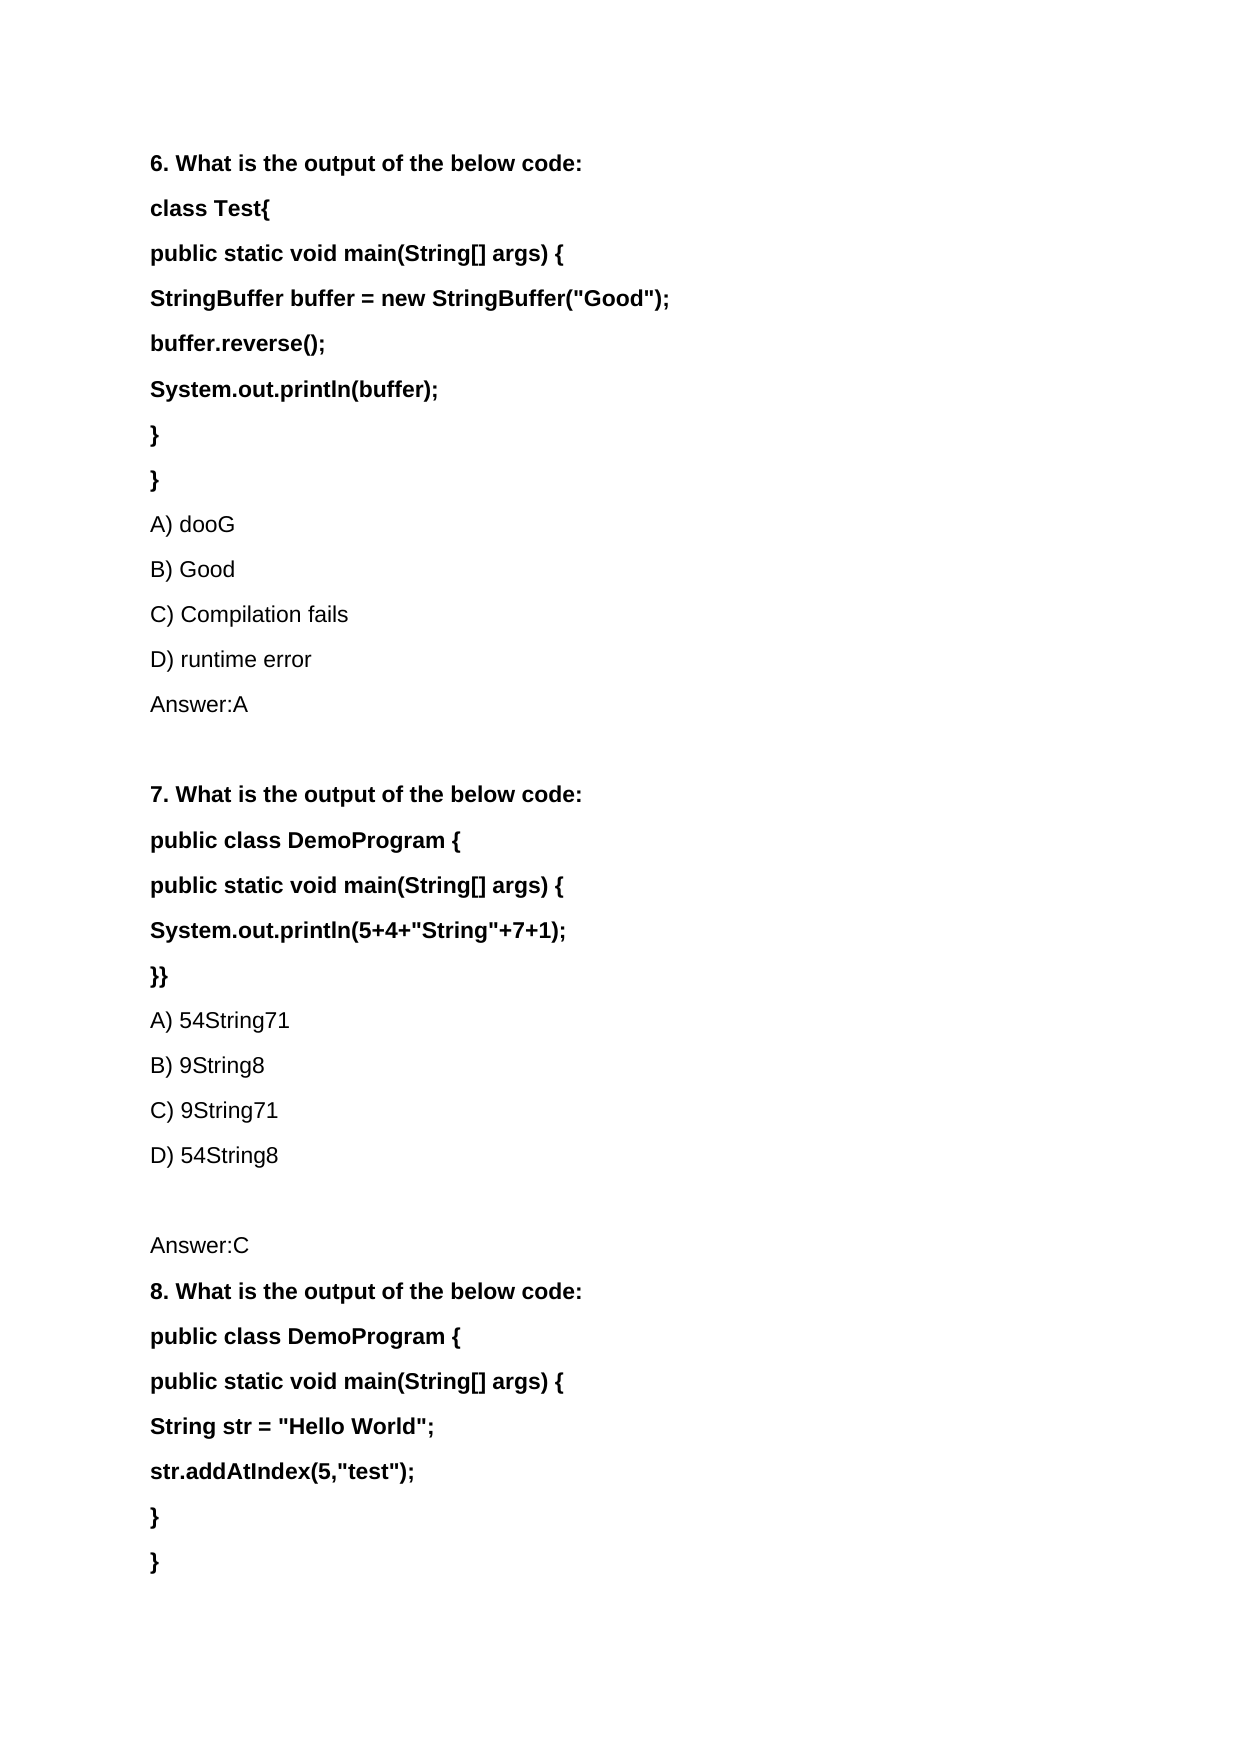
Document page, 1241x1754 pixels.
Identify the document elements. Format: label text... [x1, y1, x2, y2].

text A) 54String71 [150, 1007, 1090, 1033]
text 8. What is the output of the below code: [150, 1278, 1090, 1304]
text public class DemoProgram { [150, 827, 1090, 853]
text 7. What is the output of the below code: [150, 781, 1090, 808]
text }} [150, 962, 1090, 988]
text str.addAtIndex(5,"test"); [150, 1458, 1090, 1484]
text C) 9String71 [150, 1097, 1090, 1123]
text B) Good [150, 556, 1090, 582]
text B) 9String8 [150, 1052, 1090, 1078]
text StringBuffer buffer = new StringBuffer("Good"); [150, 285, 1090, 312]
text 6. What is the output of the below code: [150, 150, 1090, 176]
text System.out.println(5+4+"String"+7+1); [150, 917, 1090, 943]
text Answer:A [150, 691, 1090, 718]
text D) runtime error [150, 646, 1090, 672]
text D) 54String8 [150, 1142, 1090, 1169]
text } [150, 421, 1090, 447]
text public static void main(String[] args) { [150, 1368, 1090, 1394]
text public static void main(String[] args) { [150, 872, 1090, 898]
text public static void main(String[] args) { [150, 240, 1090, 267]
text Answer:C [150, 1232, 1090, 1259]
text String str = "Hello World"; [150, 1413, 1090, 1439]
text C) Compilation fails [150, 601, 1090, 627]
text System.out.println(buffer); [150, 376, 1090, 402]
text class Test{ [150, 195, 1090, 221]
text } [150, 1548, 1090, 1574]
text } [150, 1503, 1090, 1529]
text public class DemoProgram { [150, 1323, 1090, 1349]
text A) dooG [150, 511, 1090, 537]
text } [150, 466, 1090, 492]
text buffer.reverse(); [150, 330, 1090, 357]
